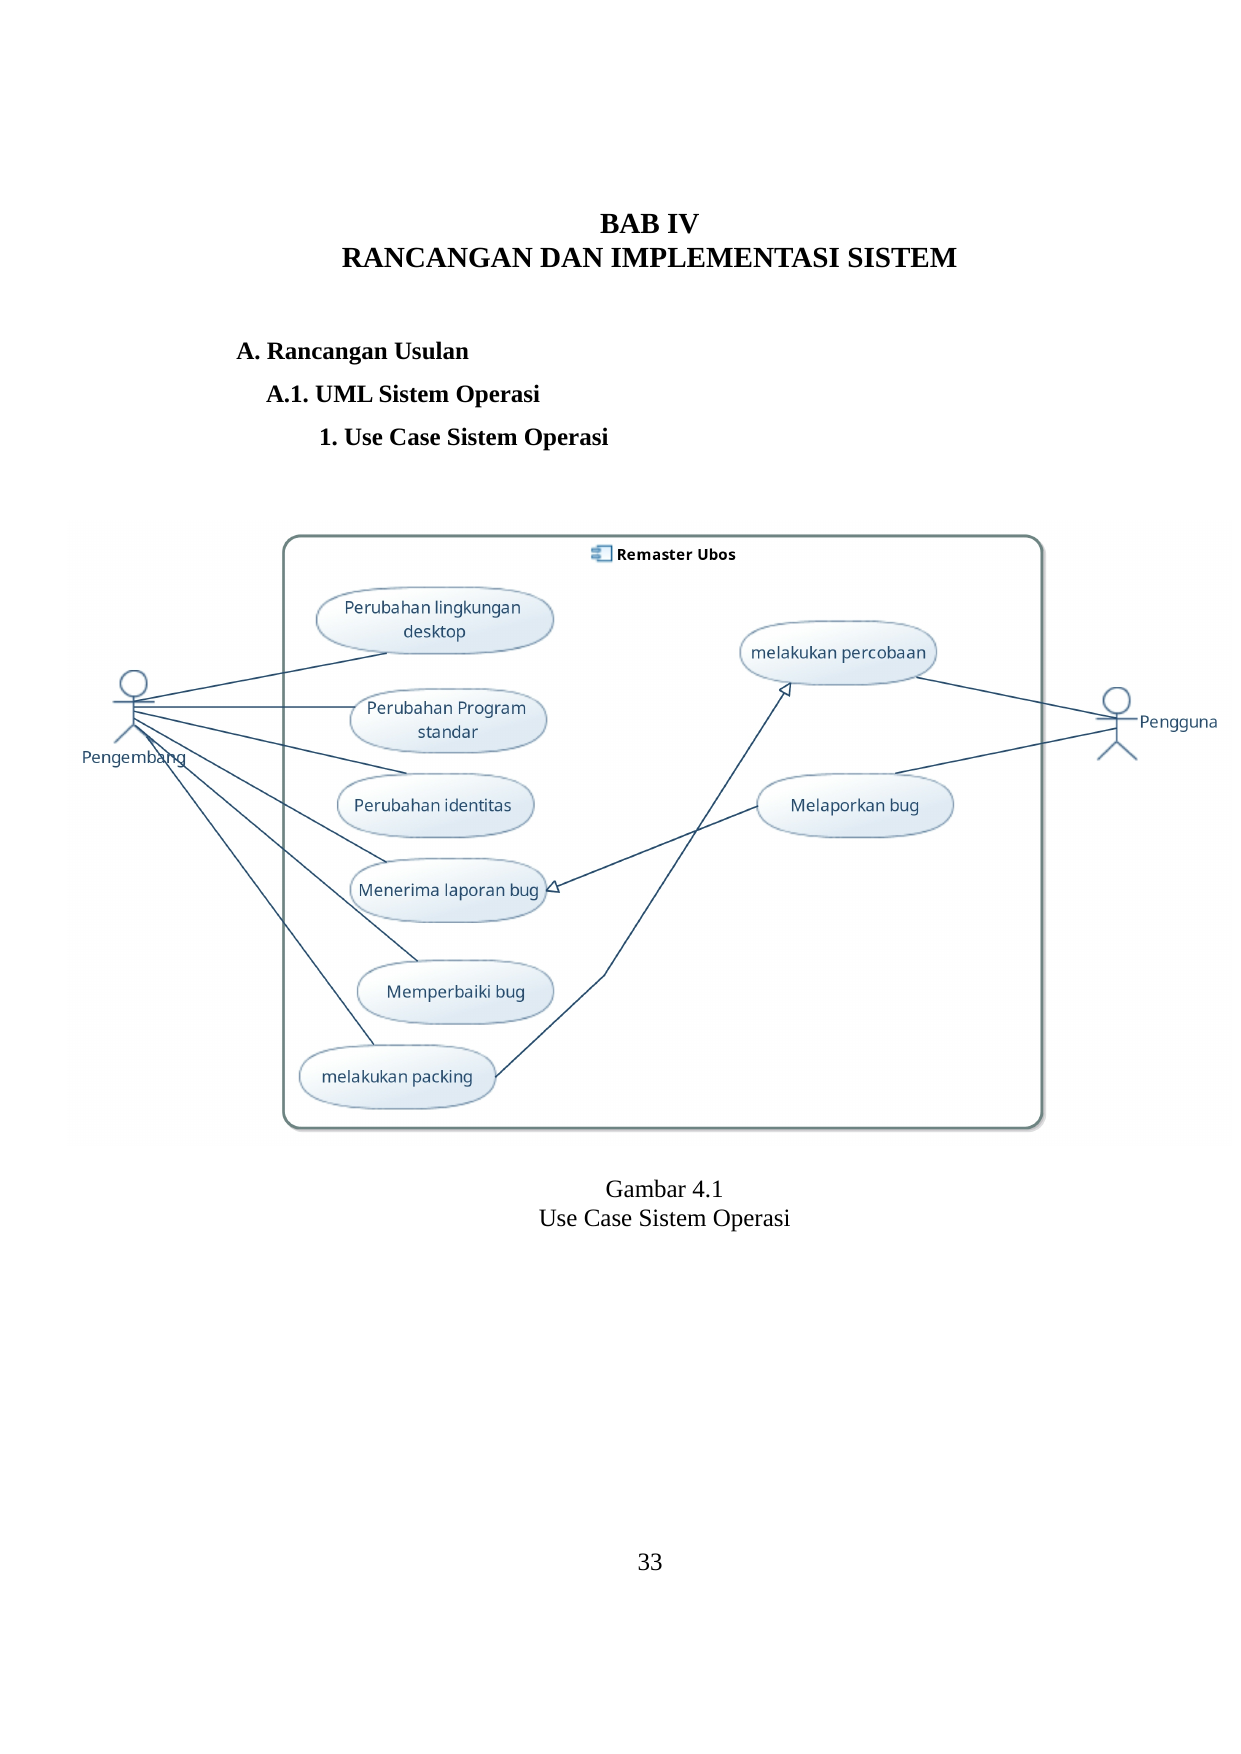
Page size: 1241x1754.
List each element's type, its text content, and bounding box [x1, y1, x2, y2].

text A.1. UML Sistem Operasi [266, 379, 1063, 408]
text A. Rancangan Usulan [236, 336, 1063, 365]
text BAB IV [236, 207, 1063, 240]
text Gambar 4.1 [266, 1174, 1063, 1203]
picture [67, 520, 1232, 1146]
text Use Case Sistem Operasi [266, 1203, 1063, 1232]
text 1. Use Case Sistem Operasi [319, 422, 1063, 451]
text RANCANGAN DAN IMPLEMENTASI SISTEM [236, 240, 1063, 274]
